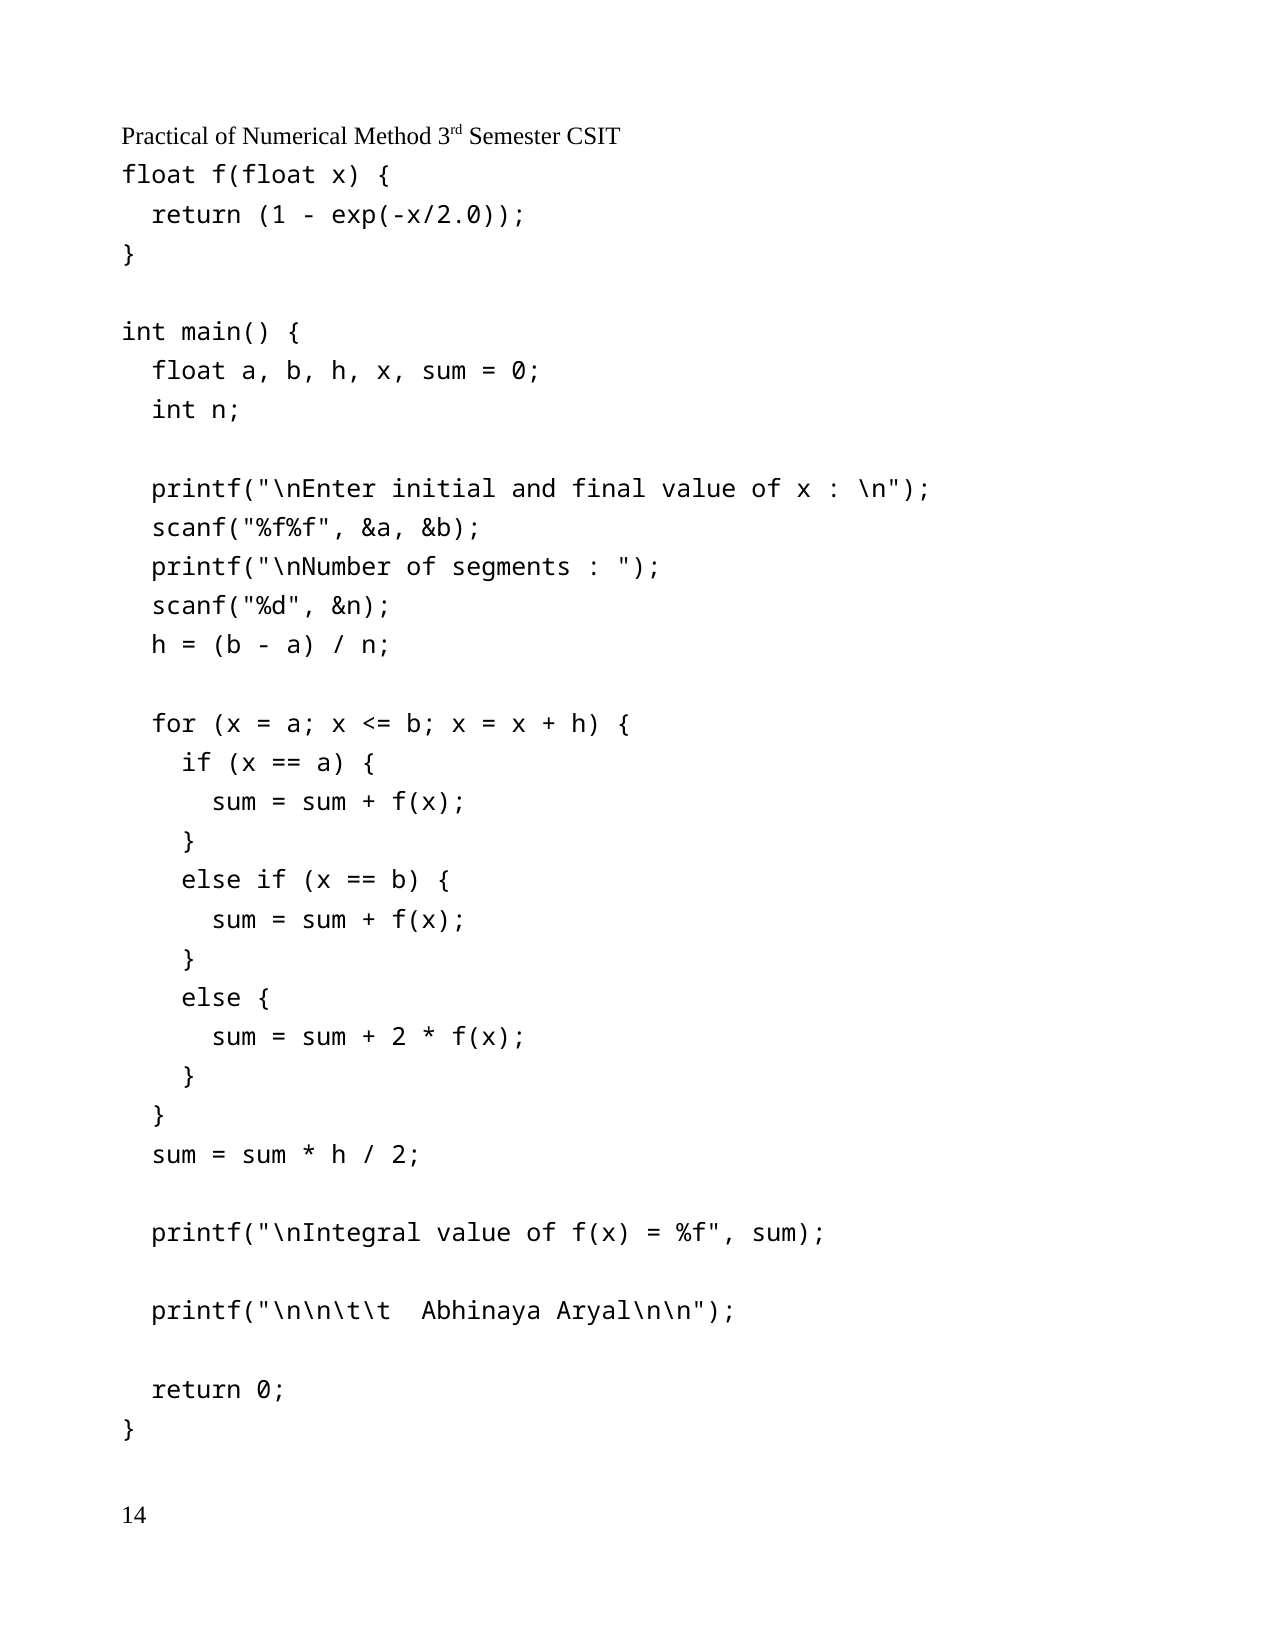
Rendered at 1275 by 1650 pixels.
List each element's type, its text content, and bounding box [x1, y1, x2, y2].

text for (x = a; x <= b; x = x + h) { [121, 706, 1154, 739]
text float a, b, h, x, sum = 0; [121, 353, 1154, 387]
text printf("\nNumber of segments : "); [121, 549, 1154, 583]
text scanf("%d", &n); [121, 588, 1154, 622]
text if (x == a) { [121, 745, 1154, 779]
text } [121, 236, 1154, 269]
text return (1 - exp(-x/2.0)); [121, 196, 1154, 230]
text printf("\nEnter initial and final value of x : \n"); [121, 471, 1154, 504]
text sum = sum * h / 2; [121, 1136, 1154, 1170]
text sum = sum + f(x); [121, 901, 1154, 935]
text else { [121, 980, 1154, 1014]
text } [121, 1097, 1154, 1131]
text } [121, 823, 1154, 857]
text int main() { [121, 314, 1154, 348]
text return 0; [121, 1371, 1154, 1405]
text h = (b - a) / n; [121, 627, 1154, 661]
text float f(float x) { [121, 157, 1154, 191]
text sum = sum + f(x); [121, 784, 1154, 818]
text scanf("%f%f", &a, &b); [121, 510, 1154, 544]
text printf("\n\n\t\t Abhinaya Aryal\n\n"); [121, 1293, 1154, 1327]
text printf("\nIntegral value of f(x) = %f", sum); [121, 1215, 1154, 1249]
text } [121, 941, 1154, 974]
text else if (x == b) { [121, 862, 1154, 896]
text sum = sum + 2 * f(x); [121, 1019, 1154, 1053]
text int n; [121, 392, 1154, 426]
text } [121, 1058, 1154, 1092]
text } [121, 1411, 1154, 1444]
